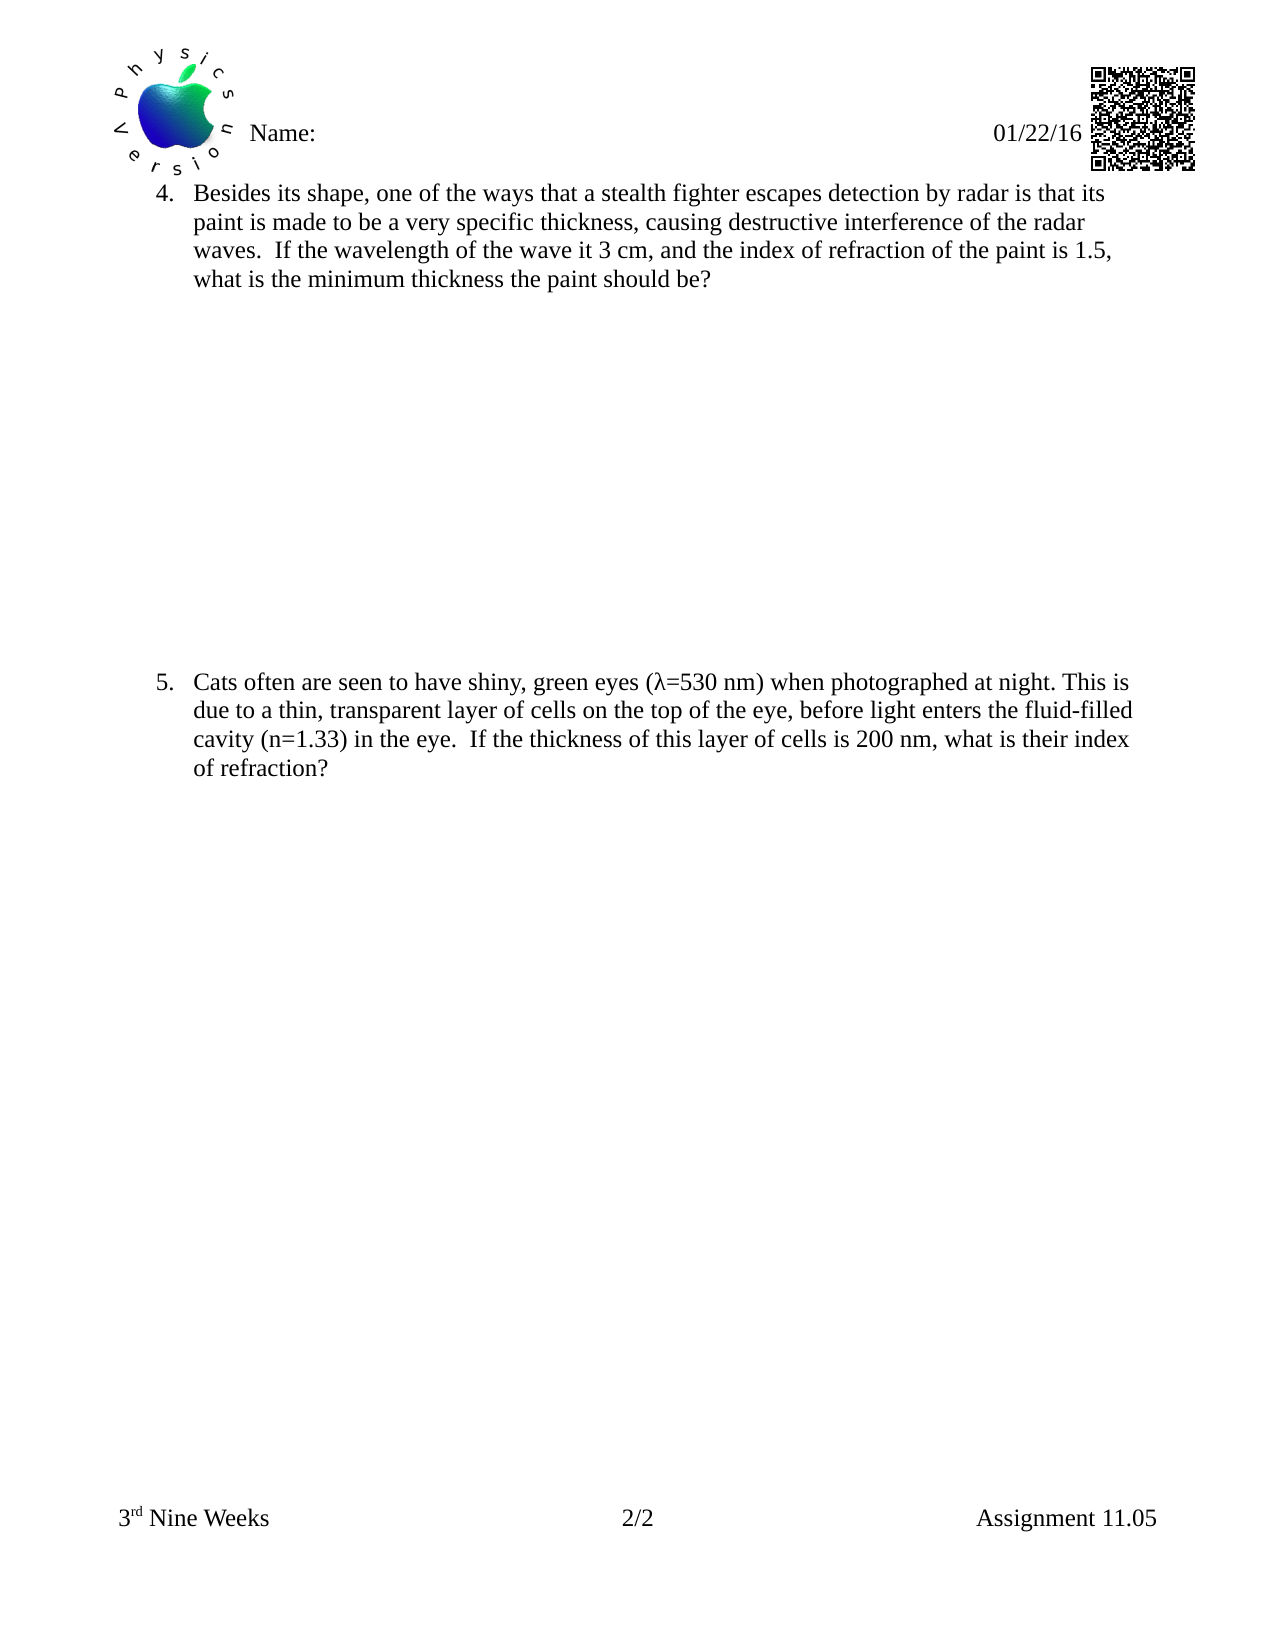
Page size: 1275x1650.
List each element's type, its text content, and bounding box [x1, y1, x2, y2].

list Cats often are seen to have shiny, green eyes (λ=530 nm) when photographed at night. This is due to a thin, transparent layer of cells on the top of the eye, before light enters the fluid-filled cavity (n=1.33) in the eye. If the thickness of this layer of cells is 200 nm, what is their index of refraction? [156, 667, 1157, 782]
picture [1082, 58, 1203, 179]
list Besides its shape, one of the ways that a stealth fighter escapes detection by radar is that its paint is made to be a very specific thickness, causing destructive interference of the radar waves. If the wavelength of the wave it 3 cm, and the index of refraction of the paint is 1.5, what is the minimum thickness the paint should be? [156, 176, 1157, 293]
picture [113, 48, 234, 176]
